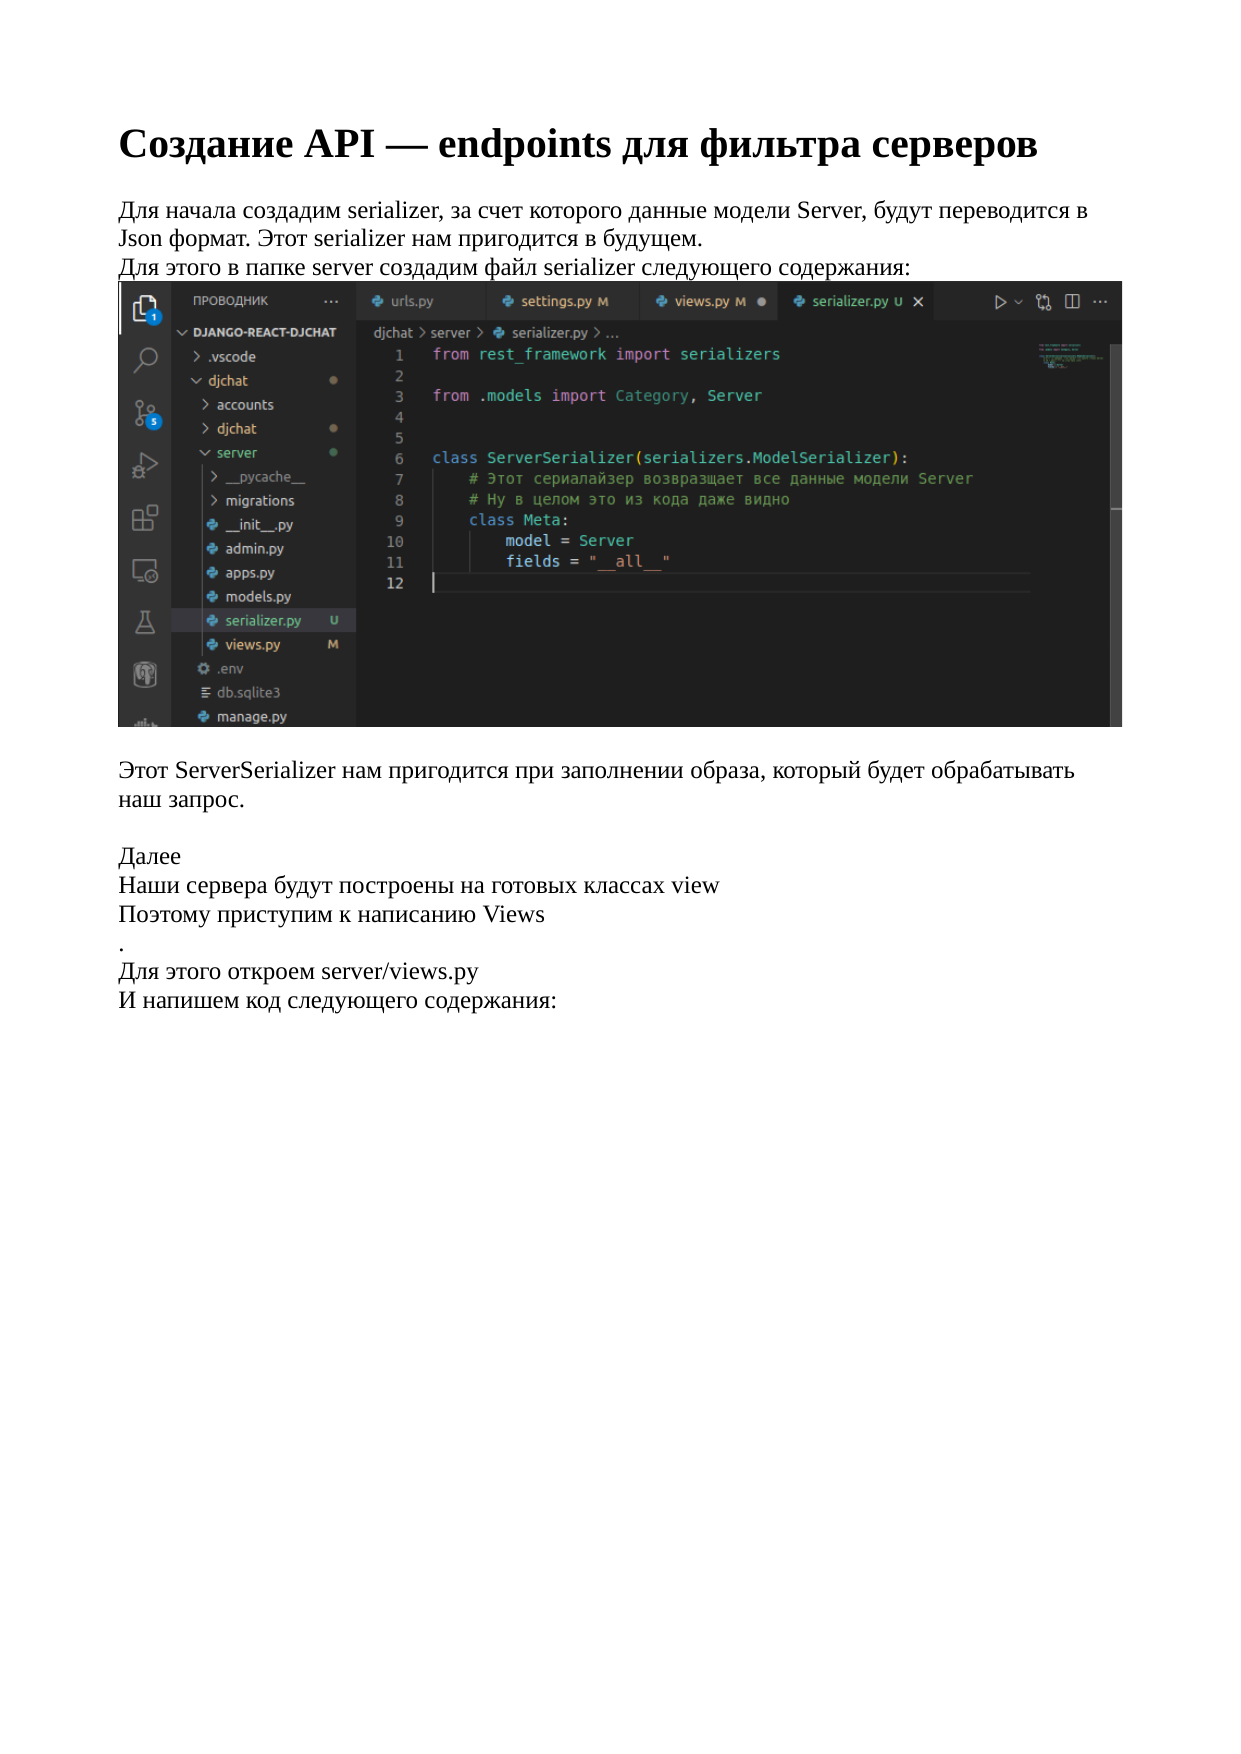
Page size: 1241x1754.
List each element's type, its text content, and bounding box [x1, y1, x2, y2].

text . [118, 928, 1122, 956]
text Для этого в папке server создадим файл serializer следующего содержания: [118, 252, 1122, 281]
text Поэтому приступим к написанию Views [118, 899, 1122, 928]
text И напишем код следующего содержания: [118, 985, 1122, 1014]
text Для этого откроем server/views.py [118, 956, 1122, 985]
text Этот ServerSerializer нам пригодится при заполнении образа, который будет обрабатывать наш запрос. [118, 755, 1122, 813]
picture [118, 281, 1123, 727]
text Наши сервера будут построены на готовых классах view [118, 870, 1122, 899]
text Для начала создадим serializer, за счет которого данные модели Server, будут переводится в Json формат. Этот serializer нам пригодится в будущем. [118, 195, 1122, 252]
text Далее [118, 841, 1122, 870]
text Создание API — endpoints для фильтра серверов [118, 118, 1122, 166]
